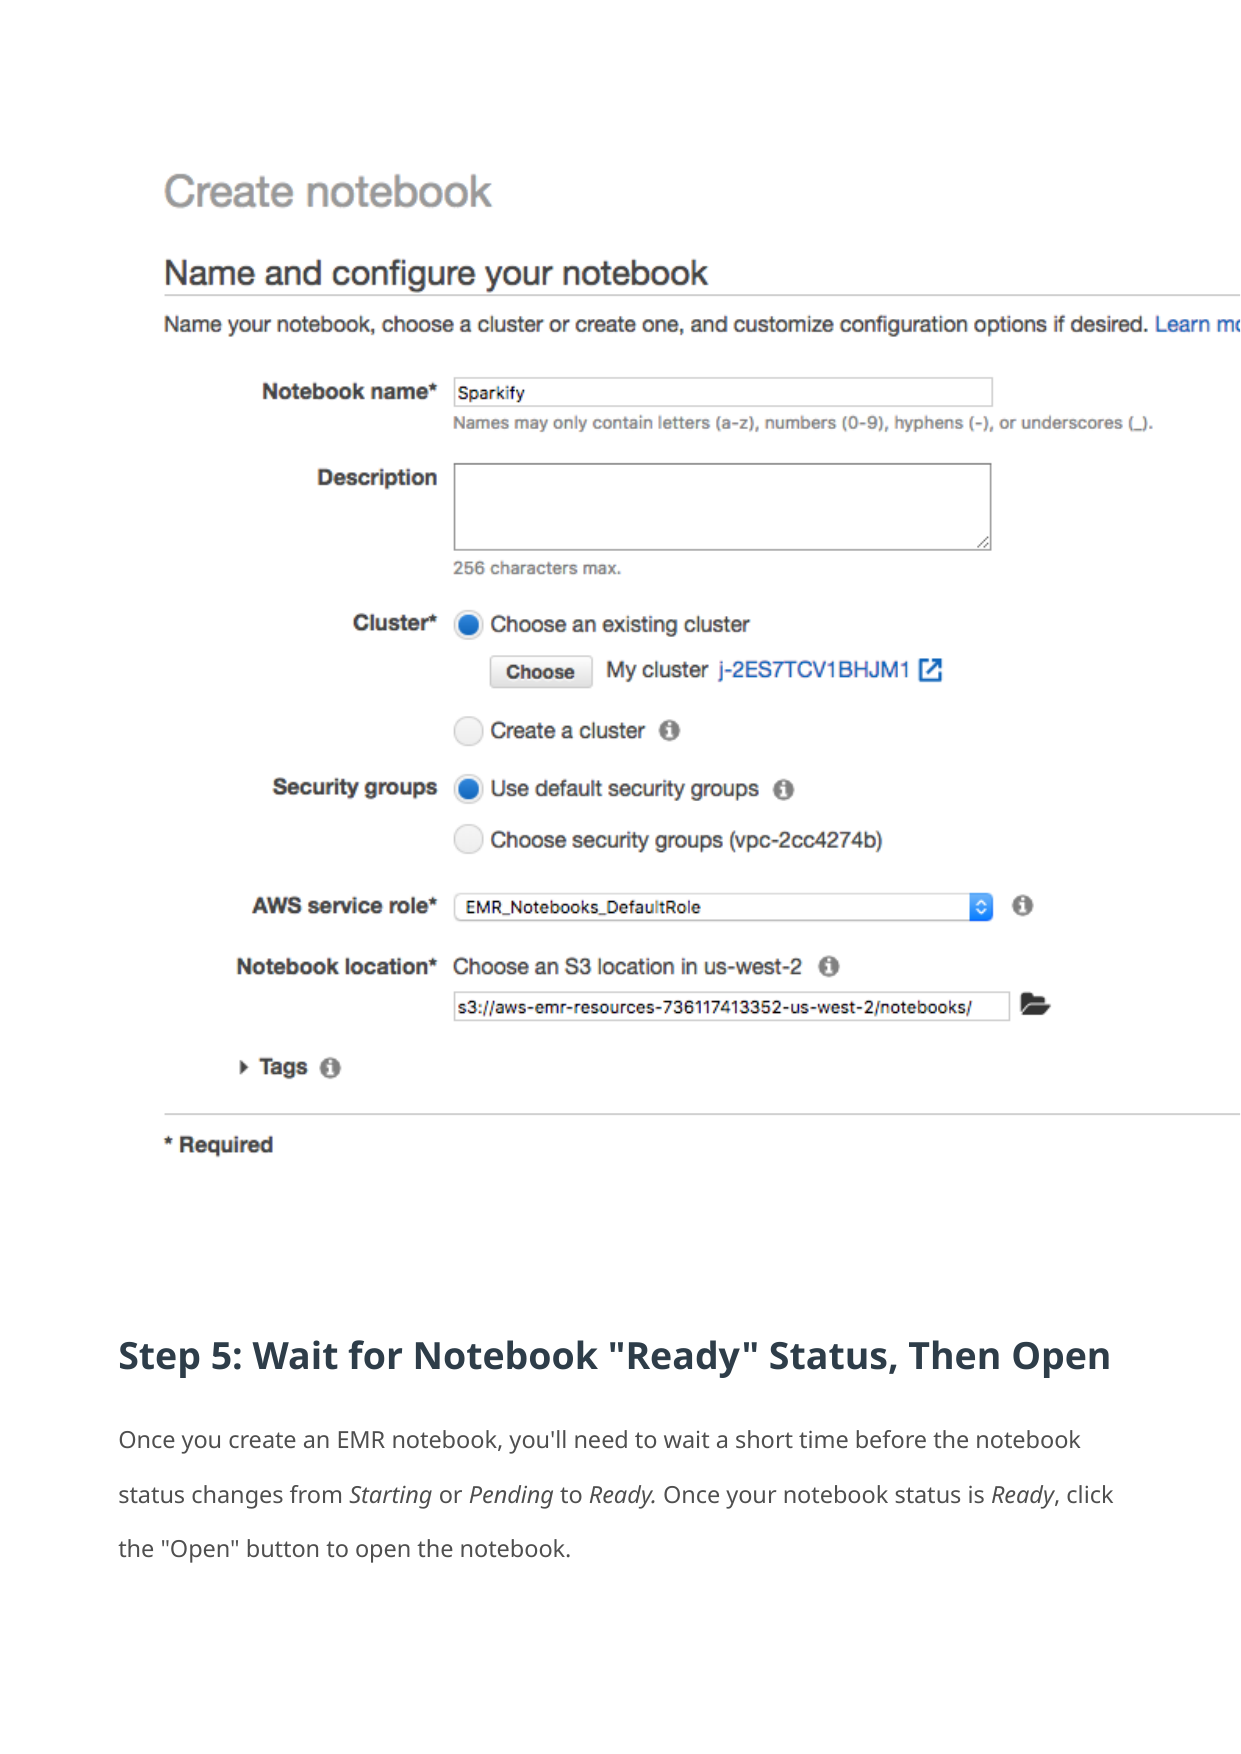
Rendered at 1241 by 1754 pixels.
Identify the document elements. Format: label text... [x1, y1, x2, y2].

text Once you create an EMR notebook, you'll need to wait a short time before the notebook status changes from Starting or Pending to Ready. Once your notebook status is Ready, click the "Open" button to open the notebook. [118, 1424, 1122, 1564]
picture [118, 118, 1241, 1248]
subtitle Step 5: Wait for Notebook "Ready" Status, Then Open [118, 1329, 1122, 1380]
